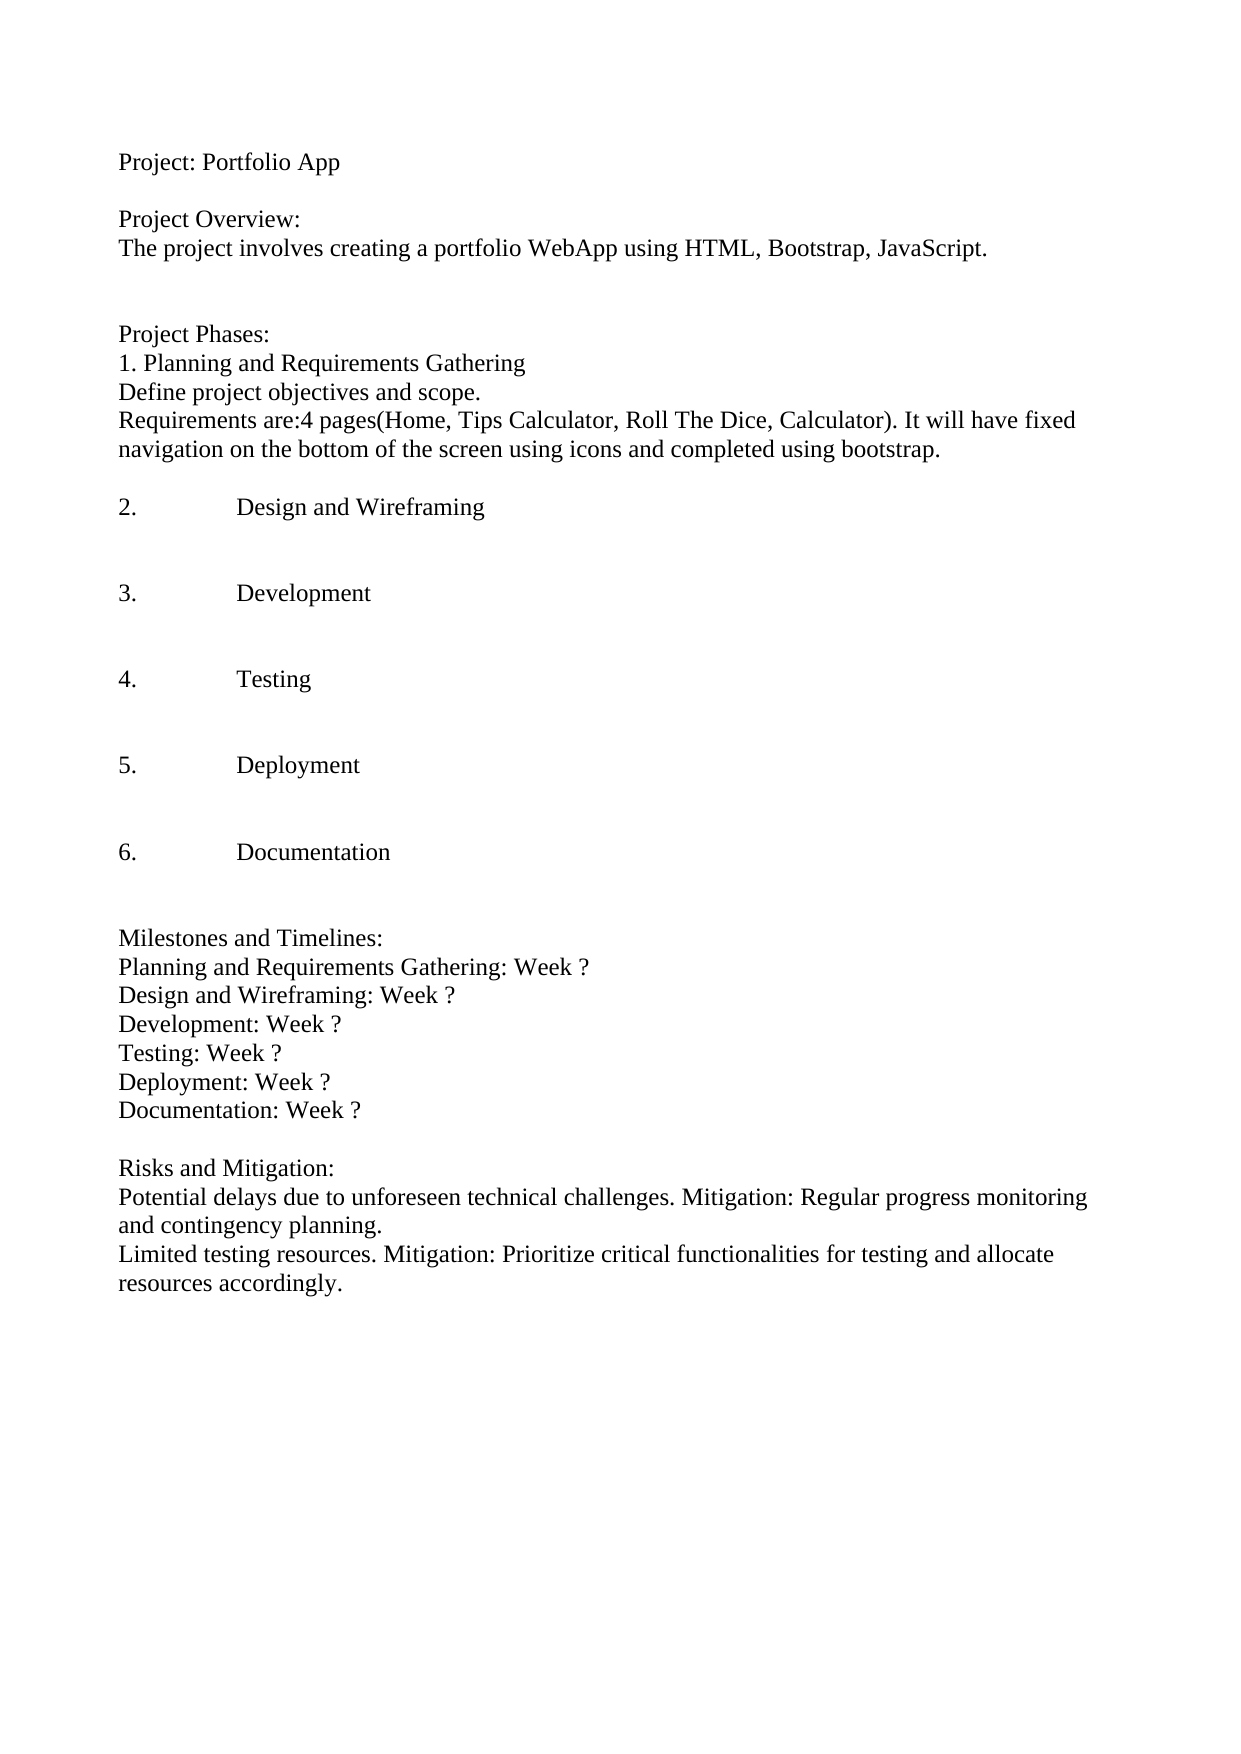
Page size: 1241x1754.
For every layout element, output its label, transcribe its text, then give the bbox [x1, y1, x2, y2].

text The project involves creating a portfolio WebApp using HTML, Bootstrap, JavaScript. [118, 233, 1122, 262]
text Risks and Mitigation: [118, 1153, 1122, 1182]
text 1. Planning and Requirements Gathering [118, 348, 1122, 377]
text 3. Development [118, 578, 1122, 607]
text Requirements are:4 pages(Home, Tips Calculator, Roll The Dice, Calculator). It will have fixed navigation on the bottom of the screen using icons and completed using bootstrap. [118, 406, 1122, 463]
text Define project objectives and scope. [118, 377, 1122, 406]
text Project Overview: [118, 204, 1122, 233]
text Project: Portfolio App [118, 147, 1122, 176]
text 4. Testing [118, 664, 1122, 693]
text Design and Wireframing: Week ? [118, 981, 1122, 1009]
text Testing: Week ? [118, 1038, 1122, 1067]
text Documentation: Week ? [118, 1096, 1122, 1124]
text Project Phases: [118, 319, 1122, 348]
text Milestones and Timelines: [118, 923, 1122, 952]
text 5. Deployment [118, 751, 1122, 779]
text Deployment: Week ? [118, 1067, 1122, 1096]
text Limited testing resources. Mitigation: Prioritize critical functionalities for testing and allocate resources accordingly. [118, 1239, 1122, 1297]
text 6. Documentation [118, 837, 1122, 866]
text Planning and Requirements Gathering: Week ? [118, 952, 1122, 981]
text Potential delays due to unforeseen technical challenges. Mitigation: Regular progress monitoring and contingency planning. [118, 1182, 1122, 1239]
text 2. Design and Wireframing [118, 492, 1122, 521]
text Development: Week ? [118, 1009, 1122, 1038]
